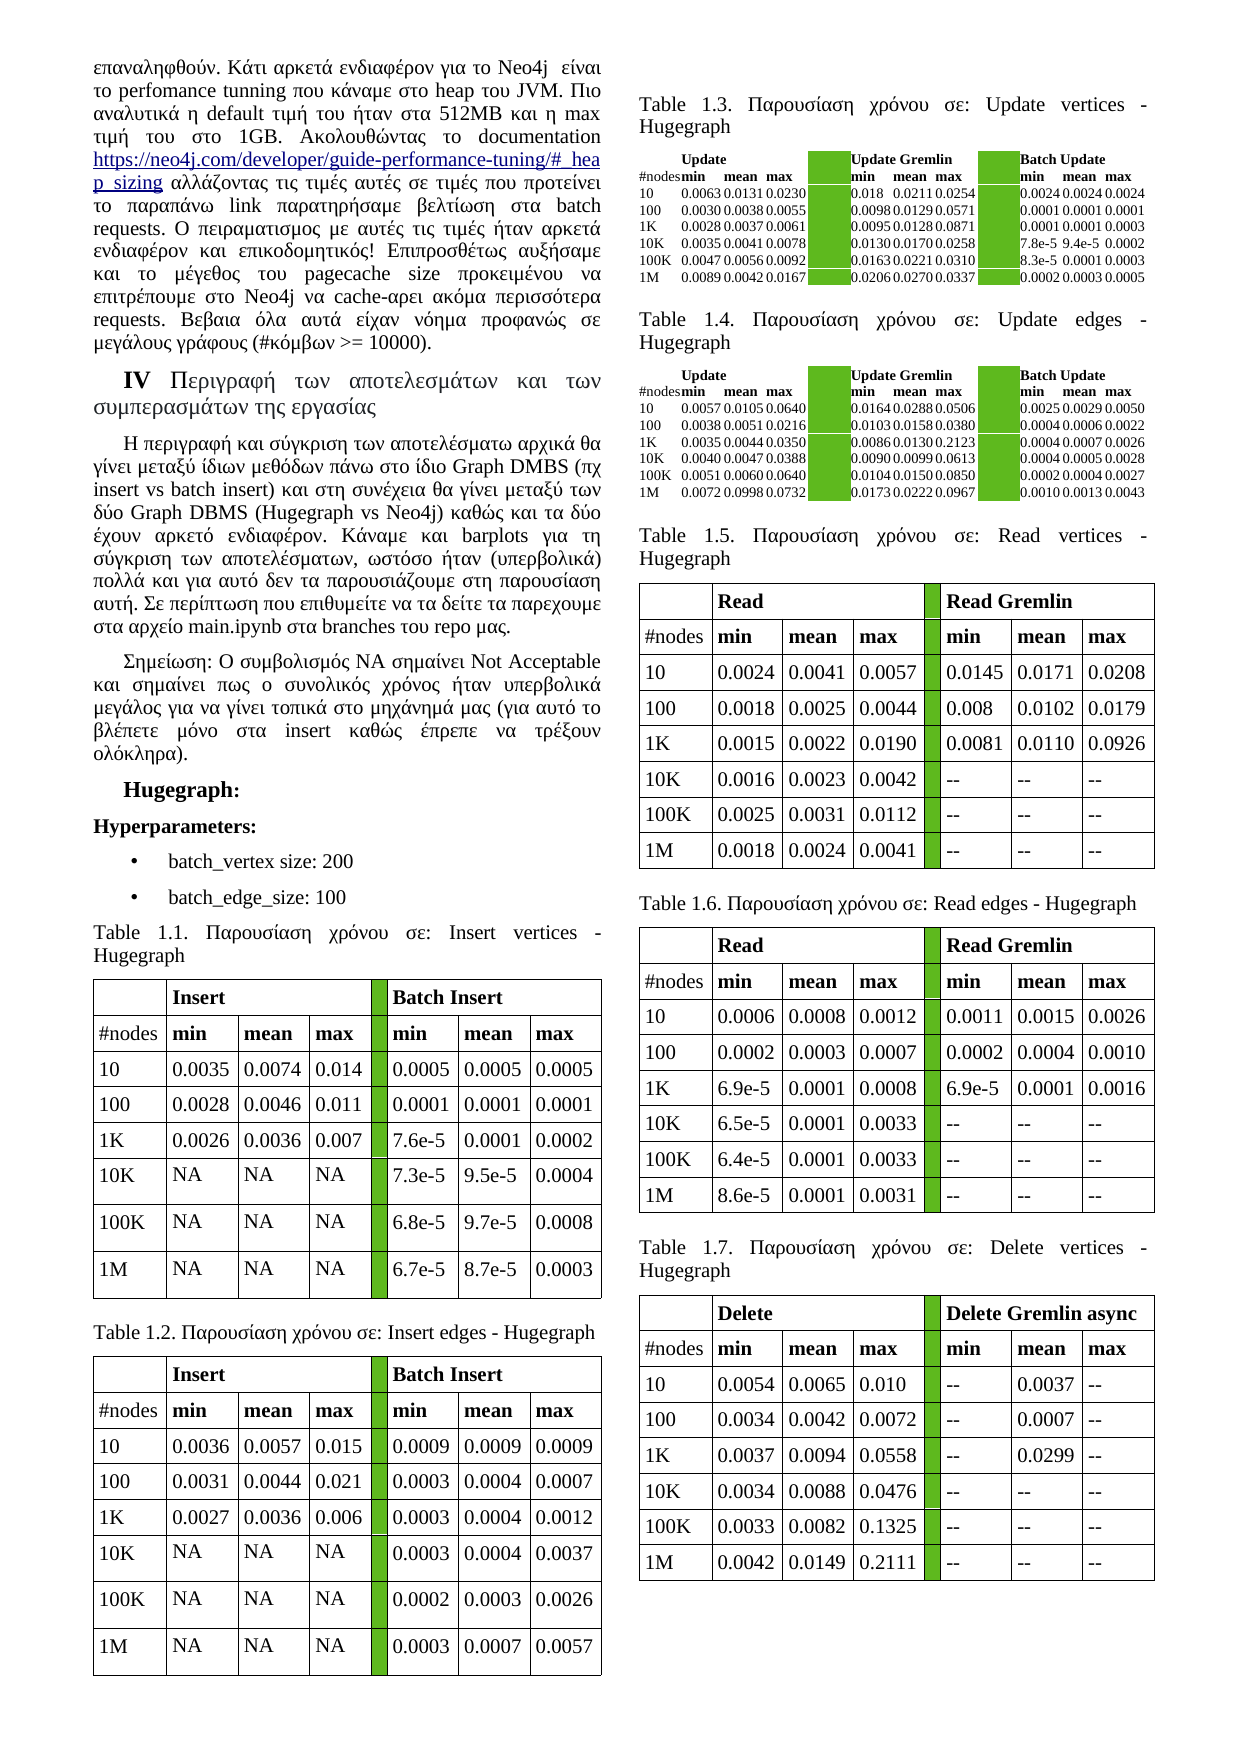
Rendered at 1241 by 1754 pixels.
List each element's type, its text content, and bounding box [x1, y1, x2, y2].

table_cell max [1083, 964, 1154, 998]
table_cell 100 [640, 1035, 712, 1070]
table_cell 0.0028 [1105, 450, 1154, 467]
table_cell 0.0103 [851, 417, 893, 433]
table_cell [978, 235, 1020, 252]
table_cell 1K [94, 1123, 166, 1157]
table_cell 0.0082 [783, 1510, 853, 1544]
table_cell max [854, 1331, 924, 1366]
table_cell 0.0190 [854, 726, 924, 761]
table_cell 0.0110 [1012, 726, 1082, 761]
table_cell 0.0042 [724, 269, 766, 285]
table_cell 0.0044 [724, 434, 766, 450]
table_cell -- [1083, 1474, 1154, 1508]
table_cell 0.0558 [854, 1438, 924, 1473]
table_cell max [310, 1393, 371, 1428]
table_cell 0.0010 [1083, 1035, 1154, 1070]
table_cell [925, 1142, 940, 1177]
table_cell 0.0041 [854, 833, 924, 868]
table_cell ΝΑ [167, 1159, 238, 1204]
table_cell [925, 1071, 940, 1105]
table_cell 0.0001 [1020, 201, 1062, 218]
table_cell 0.0350 [766, 434, 808, 450]
table_cell 0.0026 [531, 1582, 601, 1628]
table_cell [808, 201, 851, 218]
table_cell [372, 1582, 387, 1628]
table_cell max [1105, 168, 1147, 184]
table_cell 0.0005 [388, 1052, 458, 1086]
table_header Batch Insert [388, 980, 601, 1015]
table_cell -- [941, 798, 1011, 832]
table_cell max [935, 383, 978, 400]
table_header [808, 151, 851, 168]
table_cell 9.5e-5 [459, 1159, 530, 1204]
text Table 1.4. Παρουσίαση χρόνου σε: Update edges - Hugegraph [639, 285, 1147, 354]
table_cell [978, 269, 1020, 285]
table_header [978, 151, 1020, 168]
table_cell 0.0001 [1062, 252, 1105, 268]
table_cell [372, 1087, 387, 1122]
table_cell 0.021 [310, 1464, 371, 1499]
table_cell 0.0270 [893, 269, 935, 285]
table_cell -- [1012, 1474, 1082, 1508]
table_header [808, 366, 851, 383]
table_cell max [766, 383, 808, 400]
table_cell 0.0001 [1012, 1071, 1082, 1105]
table_cell -- [1083, 1438, 1154, 1473]
table_cell 0.0640 [766, 400, 808, 417]
table_cell 100 [639, 417, 681, 433]
table_cell 0.0035 [681, 235, 723, 252]
table_cell 0.0041 [783, 655, 853, 690]
table_cell -- [1012, 1510, 1082, 1544]
table_cell min [681, 168, 723, 184]
table_cell [978, 467, 1020, 484]
table_cell 0.0388 [766, 450, 808, 467]
table_cell 0.0170 [893, 235, 935, 252]
table_header Batch Update [1020, 366, 1154, 383]
table_cell mean [239, 1016, 309, 1051]
table_cell 1M [94, 1629, 166, 1675]
table_cell 0.0003 [459, 1582, 530, 1628]
table_cell 1M [640, 1545, 712, 1580]
table_cell 0.0008 [854, 1071, 924, 1105]
table_cell -- [941, 1545, 1011, 1580]
table_cell 0.0089 [681, 269, 723, 285]
table_cell [372, 1429, 387, 1463]
table_cell 0.0050 [1105, 400, 1154, 417]
table_cell mean [783, 620, 853, 654]
table_cell 100K [640, 1510, 712, 1544]
table_cell -- [1083, 1510, 1154, 1544]
table_cell ΝΑ [167, 1252, 238, 1298]
table_cell [978, 168, 1020, 184]
table_cell min [851, 168, 893, 184]
table_cell 0.0057 [239, 1429, 309, 1463]
table_cell 0.007 [310, 1123, 371, 1157]
table_cell 9.4e-5 [1062, 235, 1105, 252]
table_cell mean [724, 168, 766, 184]
table_cell 0.0025 [1020, 400, 1062, 417]
table_cell [808, 252, 851, 268]
table_cell mean [783, 964, 853, 998]
table_cell 0.0003 [388, 1500, 458, 1534]
table_cell [978, 417, 1020, 433]
table_cell mean [459, 1016, 530, 1051]
table_cell ΝΑ [310, 1159, 371, 1204]
text Η περιγραφή και σύγκριση των αποτελέσματω αρχικά θα γίνει μεταξύ ίδιων μεθόδων πάνω στο ίδιο Graph DMBS (πχ insert vs batch insert) και στη συνέχεια θα γίνει μεταξύ των δύο Graph DBMS (Hugegraph vs Neo4j) καθώς και τα δύο έχουν αρκετό ενδιαφέρον. Κάναμε και barplots για τη σύγκριση των αποτελέσματων, ωστόσο ήταν (υπερβολικά) πολλά και για αυτό δεν τα παρουσιάζουμε στη παρουσίαση αυτή. Σε περίπτωση που επιθυμείτε να τα δείτε τα παρεχουμε στα αρχείο main.ipynb στα branches του repo μας. [93, 432, 601, 638]
table_cell ΝΑ [310, 1252, 371, 1298]
table_cell #nodes [94, 1016, 166, 1051]
table_cell 0.0025 [713, 798, 782, 832]
table_cell -- [1012, 1142, 1082, 1177]
table_cell 100 [94, 1464, 166, 1499]
table_cell 0.0005 [1105, 269, 1147, 285]
table_cell [925, 762, 940, 797]
table_cell 0.0104 [851, 467, 893, 484]
table_cell 0.0016 [713, 762, 782, 797]
table_header Batch Insert [388, 1357, 601, 1392]
table_cell 0.0004 [1020, 417, 1062, 433]
table_cell 0.0007 [1012, 1403, 1082, 1437]
table_cell 0.0012 [854, 1000, 924, 1034]
table_cell 0.0028 [681, 218, 723, 235]
table_cell min [1020, 383, 1062, 400]
table_cell 0.0035 [681, 434, 723, 450]
table_cell 0.0081 [941, 726, 1011, 761]
table_cell 0.0003 [388, 1464, 458, 1499]
table_cell 0.0065 [783, 1367, 853, 1402]
table_cell 0.0163 [851, 252, 893, 268]
table_cell 0.0026 [1083, 1000, 1154, 1034]
table_cell 0.0033 [854, 1142, 924, 1177]
table_cell 0.0026 [1105, 434, 1154, 450]
table_cell [808, 484, 851, 501]
table_cell -- [1083, 1142, 1154, 1177]
table_cell -- [941, 1178, 1011, 1212]
table_cell 0.0094 [783, 1438, 853, 1473]
table_cell 0.0221 [893, 252, 935, 268]
table_cell 0.0004 [459, 1464, 530, 1499]
table_cell 0.0033 [713, 1510, 782, 1544]
table_cell [925, 726, 940, 761]
text Table 1.5. Παρουσίαση χρόνου σε: Read vertices - Hugegraph [639, 524, 1147, 570]
table_cell [978, 252, 1020, 268]
table_cell max [766, 168, 808, 184]
table_cell 0.0732 [766, 484, 808, 501]
table_cell ΝΑ [239, 1159, 309, 1204]
table_cell 0.0042 [783, 1403, 853, 1437]
table_cell ΝΑ [167, 1582, 238, 1628]
table_cell 0.0926 [1083, 726, 1154, 761]
table_header [978, 366, 1020, 383]
table_cell mean [783, 1331, 853, 1366]
table_cell min [167, 1393, 238, 1428]
table_cell 0.0042 [854, 762, 924, 797]
table_cell 0.0130 [893, 434, 935, 450]
table_cell 10K [94, 1536, 166, 1581]
table_header Delete [713, 1296, 924, 1330]
table_cell 0.0002 [531, 1123, 601, 1157]
table_cell max [310, 1016, 371, 1051]
list batch_edge_size: 100 [131, 886, 601, 909]
table_cell 0.0004 [531, 1159, 601, 1204]
table_cell 100 [640, 691, 712, 725]
table_cell mean [1012, 1331, 1082, 1366]
table_cell 0.0047 [681, 252, 723, 268]
table_cell 6.4e-5 [713, 1142, 782, 1177]
table_cell 0.0034 [713, 1403, 782, 1437]
table_cell 0.0009 [388, 1429, 458, 1463]
text IV Περιγραφή των αποτελεσμάτων και των συμπερασμάτων της εργασίας [93, 367, 601, 419]
table_cell 0.0034 [713, 1474, 782, 1508]
table_cell 0.0004 [459, 1500, 530, 1534]
table_cell -- [1012, 762, 1082, 797]
table_cell #nodes [94, 1393, 166, 1428]
table_cell 0.0001 [531, 1087, 601, 1122]
table_cell 0.0002 [1020, 269, 1062, 285]
table_cell 0.0092 [766, 252, 808, 268]
table_cell 0.0024 [1020, 185, 1062, 201]
table_cell min [713, 964, 782, 998]
table_cell 0.2111 [854, 1545, 924, 1580]
table_cell 0.0967 [935, 484, 978, 501]
text Table 1.3. Παρουσίαση χρόνου σε: Update vertices - Hugegraph [639, 93, 1147, 138]
table_cell 0.0072 [854, 1403, 924, 1437]
table_cell 0.0044 [239, 1464, 309, 1499]
table_cell 0.006 [310, 1500, 371, 1534]
table_cell 10 [639, 185, 681, 201]
table_header Read [713, 584, 924, 618]
table_cell 1M [640, 833, 712, 868]
table_cell [978, 185, 1020, 201]
table_cell -- [941, 1106, 1011, 1141]
table_cell 0.0099 [893, 450, 935, 467]
table_cell 0.0001 [1020, 218, 1062, 235]
table_cell 9.7e-5 [459, 1205, 530, 1251]
table_cell 1K [639, 434, 681, 450]
table_cell mean [1062, 383, 1105, 400]
table_cell 0.0026 [167, 1123, 238, 1157]
table_cell 0.0098 [851, 201, 893, 218]
table_cell [372, 1252, 387, 1298]
table_cell 0.0001 [783, 1106, 853, 1141]
table_cell 6.9e-5 [941, 1071, 1011, 1105]
table_cell 1K [639, 218, 681, 235]
table_cell 0.0011 [941, 1000, 1011, 1034]
table_cell 0.0005 [459, 1052, 530, 1086]
table_cell 0.0008 [531, 1205, 601, 1251]
table_cell [925, 1367, 940, 1402]
table_header [925, 1296, 940, 1330]
table_cell mean [1062, 168, 1105, 184]
table_cell [808, 185, 851, 201]
table_cell [925, 1438, 940, 1473]
table_cell 0.0022 [783, 726, 853, 761]
table_cell 0.0033 [854, 1106, 924, 1141]
table_cell 0.0571 [935, 201, 978, 218]
table_cell -- [1083, 762, 1154, 797]
table_cell 0.0009 [531, 1429, 601, 1463]
table_cell 0.0310 [935, 252, 978, 268]
table_cell 0.0004 [1062, 467, 1105, 484]
table_cell 10 [640, 655, 712, 690]
table_header [640, 1296, 712, 1330]
table_cell 0.0149 [783, 1545, 853, 1580]
table_cell 0.0003 [1105, 252, 1147, 268]
table_cell 0.0002 [388, 1582, 458, 1628]
table_cell 0.0173 [851, 484, 893, 501]
table_cell 0.0206 [851, 269, 893, 285]
table_header Update Gremlin [851, 151, 978, 168]
table_cell 0.0002 [1105, 235, 1147, 252]
table_cell 0.0072 [681, 484, 723, 501]
table_cell mean [1012, 620, 1082, 654]
table_cell 1M [639, 269, 681, 285]
table_cell 0.0004 [459, 1536, 530, 1581]
table_cell 0.0043 [1105, 484, 1154, 501]
table_cell 0.0022 [1105, 417, 1154, 433]
table_cell 0.0024 [783, 833, 853, 868]
table_cell 0.0051 [724, 417, 766, 433]
table_cell 0.0128 [893, 218, 935, 235]
table_cell [925, 1403, 940, 1437]
table_cell 0.0057 [681, 400, 723, 417]
table_cell 7.6e-5 [388, 1123, 458, 1157]
table_header Update [681, 366, 808, 383]
table_cell 0.018 [851, 185, 893, 201]
table_cell ΝΑ [239, 1205, 309, 1251]
table_cell 0.0129 [893, 201, 935, 218]
table_cell 0.0024 [713, 655, 782, 690]
table_cell [925, 655, 940, 690]
table_cell 7.8e-5 [1020, 235, 1062, 252]
table_cell 0.008 [941, 691, 1011, 725]
table_cell min [941, 1331, 1011, 1366]
table_header [372, 1357, 387, 1392]
table_cell -- [1012, 833, 1082, 868]
table_cell 0.0009 [459, 1429, 530, 1463]
table_cell 0.0380 [935, 417, 978, 433]
table_cell 0.0179 [1083, 691, 1154, 725]
table_cell [808, 417, 851, 433]
table_cell 10 [640, 1367, 712, 1402]
table_cell 0.0027 [1105, 467, 1154, 484]
table_cell 0.0051 [681, 467, 723, 484]
table_cell 0.0150 [893, 467, 935, 484]
table_cell 100 [640, 1403, 712, 1437]
table_cell #nodes [640, 964, 712, 998]
table_cell 0.1325 [854, 1510, 924, 1544]
table_cell 0.0042 [713, 1545, 782, 1580]
table_cell -- [941, 1367, 1011, 1402]
table_header [639, 366, 681, 383]
table_cell -- [941, 833, 1011, 868]
table_cell 100K [94, 1205, 166, 1251]
table_cell 0.0130 [851, 235, 893, 252]
table_cell ΝΑ [310, 1582, 371, 1628]
text Table 1.6. Παρουσίαση χρόνου σε: Read edges - Hugegraph [639, 892, 1147, 915]
table_cell 0.2123 [935, 434, 978, 450]
table_cell 0.0027 [167, 1500, 238, 1534]
table_cell [808, 168, 851, 184]
table_cell [808, 235, 851, 252]
table_header [640, 928, 712, 963]
table_cell 0.0054 [713, 1367, 782, 1402]
table_header Update Gremlin [851, 366, 978, 383]
table_cell 0.0001 [388, 1087, 458, 1122]
table_cell 10 [639, 400, 681, 417]
table_cell 0.0078 [766, 235, 808, 252]
table_cell -- [941, 1403, 1011, 1437]
table_cell 0.0003 [388, 1629, 458, 1675]
table_cell max [854, 620, 924, 654]
table_cell 0.0018 [713, 691, 782, 725]
table_cell 0.0018 [713, 833, 782, 868]
table_cell ΝΑ [167, 1205, 238, 1251]
table_header Batch Update [1020, 151, 1147, 168]
table_cell [808, 450, 851, 467]
table_cell [808, 269, 851, 285]
table_cell 100K [94, 1582, 166, 1628]
table_header [925, 928, 940, 963]
table_cell 10K [640, 762, 712, 797]
table_cell 0.0057 [531, 1629, 601, 1675]
table_cell 0.0007 [1062, 434, 1105, 450]
table_cell 0.0015 [1012, 1000, 1082, 1034]
table_cell 0.0004 [1020, 450, 1062, 467]
table_cell [925, 1178, 940, 1212]
table_cell 0.0031 [167, 1464, 238, 1499]
table_cell [808, 400, 851, 417]
table_cell 0.0057 [854, 655, 924, 690]
table_cell 0.0004 [1020, 434, 1062, 450]
table_header [640, 584, 712, 618]
table_cell [372, 1500, 387, 1534]
table_cell 100 [639, 201, 681, 218]
table_cell 0.0004 [1012, 1035, 1082, 1070]
table_cell [372, 1393, 387, 1428]
table_cell [978, 218, 1020, 235]
table_cell 0.0258 [935, 235, 978, 252]
table_cell [372, 1205, 387, 1251]
text επαναληφθούν. Κάτι αρκετά ενδιαφέρον για το Neo4j είναι το perfomance tunning που κάναμε στο heap του JVM. Πιο αναλυτικά η default τιμή του ήταν στα 512MB και η max τιμή του στο 1GB. Ακολουθώντας το documentation https://neo4j.com/developer/guide-performance-tuning/#_heap_sizing αλλάζοντας τις τιμές αυτές σε τιμές που προτείνει το παραπάνω link παρατηρήσαμε βελτίωση στα batch requests. Ο πειραματισμος με αυτές τις τιμές ήταν αρκετά ενδιαφέρον και επικοδομητικός! Επιπροσθέτως αυξήσαμε και το μέγεθος του pagecache size προκειμένου να επιτρέπουμε στο Neo4j να cache-αρει ακόμα περισσότερα requests. Βεβαια όλα αυτά είχαν νόημα προφανώς σε μεγάλους γράφους (#κόμβων >= 10000). [93, 56, 601, 354]
table_cell [372, 1016, 387, 1051]
table_cell 1K [640, 1438, 712, 1473]
table_cell 0.0164 [851, 400, 893, 417]
table_cell 0.0038 [724, 201, 766, 218]
table_cell 0.0001 [459, 1123, 530, 1157]
table_cell min [388, 1016, 458, 1051]
table_cell 10K [639, 450, 681, 467]
table_cell 0.0001 [459, 1087, 530, 1122]
table_cell 0.0041 [724, 235, 766, 252]
table_cell 1K [94, 1500, 166, 1534]
table_cell min [1020, 168, 1062, 184]
table_cell 0.0299 [1012, 1438, 1082, 1473]
table_cell ΝΑ [310, 1205, 371, 1251]
table_cell #nodes [640, 1331, 712, 1366]
table_cell 0.0002 [941, 1035, 1011, 1070]
table_cell 7.3e-5 [388, 1159, 458, 1204]
table_cell [925, 798, 940, 832]
table_header Delete Gremlin async [941, 1296, 1154, 1330]
table_cell 10K [640, 1106, 712, 1141]
text Table 1.7. Παρουσίαση χρόνου σε: Delete vertices - Hugegraph [639, 1236, 1147, 1282]
table_cell 0.0001 [1105, 201, 1147, 218]
table_cell 0.0088 [783, 1474, 853, 1508]
table_cell [372, 1464, 387, 1499]
table_cell [925, 1035, 940, 1070]
table_cell 0.0010 [1020, 484, 1062, 501]
table_cell [372, 1159, 387, 1204]
table_cell -- [1083, 1545, 1154, 1580]
table_cell 0.0003 [1105, 218, 1147, 235]
table_cell 0.0090 [851, 450, 893, 467]
table_cell mean [1012, 964, 1082, 998]
table_cell -- [1083, 1106, 1154, 1141]
table_cell [978, 400, 1020, 417]
table_cell 100K [640, 798, 712, 832]
table_cell 0.0640 [766, 467, 808, 484]
table_cell [372, 1536, 387, 1581]
table_header [94, 1357, 166, 1392]
table_cell 0.0850 [935, 467, 978, 484]
table_cell ΝΑ [239, 1629, 309, 1675]
table_cell 6.8e-5 [388, 1205, 458, 1251]
text Table 1.1. Παρουσίαση χρόνου σε: Insert vertices - Hugegraph [93, 921, 601, 967]
table_cell min [681, 383, 723, 400]
table_cell ΝΑ [239, 1252, 309, 1298]
table_cell min [941, 620, 1011, 654]
table_cell 0.0001 [1062, 201, 1105, 218]
table_cell 0.0230 [766, 185, 808, 201]
table_cell 0.0046 [239, 1087, 309, 1122]
table_cell 0.0037 [531, 1536, 601, 1581]
table_cell -- [1012, 1545, 1082, 1580]
table_cell [925, 1510, 940, 1544]
table_cell -- [1083, 798, 1154, 832]
table_cell 0.0003 [531, 1252, 601, 1298]
table_cell 0.015 [310, 1429, 371, 1463]
table_cell 0.0002 [713, 1035, 782, 1070]
table_cell -- [1083, 833, 1154, 868]
table_header [94, 980, 166, 1015]
table_cell 0.0061 [766, 218, 808, 235]
table_cell 0.0036 [239, 1500, 309, 1534]
table_cell [925, 691, 940, 725]
table_header Read Gremlin [941, 584, 1154, 618]
table_cell -- [1012, 1178, 1082, 1212]
table_cell max [531, 1016, 601, 1051]
table_cell 0.0158 [893, 417, 935, 433]
table_cell 0.0029 [1062, 400, 1105, 417]
table_header [372, 980, 387, 1015]
text Table 1.2. Παρουσίαση χρόνου σε: Insert edges - Hugegraph [93, 1299, 601, 1344]
table_cell 0.0025 [783, 691, 853, 725]
table_cell 0.0037 [713, 1438, 782, 1473]
table_cell 0.0216 [766, 417, 808, 433]
table_cell 0.0086 [851, 434, 893, 450]
table_cell 0.0015 [713, 726, 782, 761]
table_cell 10K [94, 1159, 166, 1204]
table_cell 100K [639, 467, 681, 484]
table_cell 10K [640, 1474, 712, 1508]
table_cell [925, 833, 940, 868]
table_cell 0.0031 [854, 1178, 924, 1212]
table_cell #nodes [639, 383, 681, 400]
table_header [925, 584, 940, 618]
table_cell 10 [640, 1000, 712, 1034]
table_cell 0.0337 [935, 269, 978, 285]
table_cell 0.0037 [724, 218, 766, 235]
table_cell 10 [94, 1429, 166, 1463]
table_cell max [531, 1393, 601, 1428]
table_cell [808, 383, 851, 400]
table_cell 0.0047 [724, 450, 766, 467]
table_cell 0.0001 [783, 1142, 853, 1177]
table_cell 1K [640, 726, 712, 761]
table_cell 8.3e-5 [1020, 252, 1062, 268]
table_cell 0.0023 [783, 762, 853, 797]
table_cell [978, 450, 1020, 467]
table_cell 0.0035 [167, 1052, 238, 1086]
table_cell mean [724, 383, 766, 400]
table_cell 0.0008 [783, 1000, 853, 1034]
table_cell [808, 218, 851, 235]
table_cell 8.6e-5 [713, 1178, 782, 1212]
table_cell [925, 1000, 940, 1034]
table_cell [978, 484, 1020, 501]
table_cell 0.014 [310, 1052, 371, 1086]
table_cell 0.0074 [239, 1052, 309, 1086]
table_cell 0.0031 [783, 798, 853, 832]
table_cell 0.0028 [167, 1087, 238, 1122]
table_cell [372, 1629, 387, 1675]
table_cell -- [941, 1438, 1011, 1473]
table_cell mean [459, 1393, 530, 1428]
table_cell mean [893, 168, 935, 184]
table_cell 1M [640, 1178, 712, 1212]
table_cell min [167, 1016, 238, 1051]
table_cell max [854, 964, 924, 998]
table_cell -- [1012, 1106, 1082, 1141]
table_cell [925, 620, 940, 654]
table_cell 0.0003 [388, 1536, 458, 1581]
table_cell ΝΑ [167, 1629, 238, 1675]
table_cell 0.0222 [893, 484, 935, 501]
table_cell 0.0024 [1105, 185, 1147, 201]
table_cell 0.0016 [1083, 1071, 1154, 1105]
table_cell 1M [94, 1252, 166, 1298]
table_cell 0.0001 [783, 1178, 853, 1212]
table_cell 100K [639, 252, 681, 268]
table_cell 0.0044 [854, 691, 924, 725]
table_cell 0.0145 [941, 655, 1011, 690]
table_cell ΝΑ [239, 1582, 309, 1628]
table_cell 0.0012 [531, 1500, 601, 1534]
table_cell -- [1083, 1178, 1154, 1212]
table_cell 0.0060 [724, 467, 766, 484]
table_cell 0.0211 [893, 185, 935, 201]
table_cell mean [893, 383, 935, 400]
table_cell max [1105, 383, 1154, 400]
table_cell 0.0208 [1083, 655, 1154, 690]
table_cell min [941, 964, 1011, 998]
table_cell mean [239, 1393, 309, 1428]
table_cell max [935, 168, 978, 184]
table_cell [808, 467, 851, 484]
table_cell 0.0007 [854, 1035, 924, 1070]
table_cell 0.0001 [1062, 218, 1105, 235]
table_cell min [388, 1393, 458, 1428]
table_cell -- [1083, 1367, 1154, 1402]
table_cell 0.010 [854, 1367, 924, 1402]
table_cell [978, 434, 1020, 450]
table_cell 0.0102 [1012, 691, 1082, 725]
table_cell [925, 1545, 940, 1580]
table_cell 0.0005 [531, 1052, 601, 1086]
table_cell ΝΑ [310, 1629, 371, 1675]
text Hugegraph: [93, 778, 601, 803]
table_cell 0.0040 [681, 450, 723, 467]
table_cell min [713, 1331, 782, 1366]
table_cell -- [1012, 798, 1082, 832]
table_cell 0.0006 [1062, 417, 1105, 433]
table_cell 10 [94, 1052, 166, 1086]
table_cell 0.0006 [713, 1000, 782, 1034]
table_header Insert [167, 980, 371, 1015]
text Hyperparameters: [93, 815, 601, 838]
table_cell [808, 434, 851, 450]
table_cell ΝΑ [167, 1536, 238, 1581]
table_cell [978, 383, 1020, 400]
table_cell 0.0013 [1062, 484, 1105, 501]
table_cell 6.7e-5 [388, 1252, 458, 1298]
table_cell 0.0167 [766, 269, 808, 285]
table_cell 0.0024 [1062, 185, 1105, 201]
table_cell 8.7e-5 [459, 1252, 530, 1298]
table_header Read [713, 928, 924, 963]
table_cell 1K [640, 1071, 712, 1105]
table_cell #nodes [639, 168, 681, 184]
table_cell 0.011 [310, 1087, 371, 1122]
table_cell 0.0007 [459, 1629, 530, 1675]
table_cell [372, 1123, 387, 1157]
table_cell 0.0476 [854, 1474, 924, 1508]
table_cell 0.0001 [783, 1071, 853, 1105]
table_cell 0.0288 [893, 400, 935, 417]
table_cell 0.0003 [1062, 269, 1105, 285]
table_cell 0.0037 [1012, 1367, 1082, 1402]
table_cell [978, 201, 1020, 218]
table_cell 0.0105 [724, 400, 766, 417]
table_cell 0.0254 [935, 185, 978, 201]
text Σημείωση: Ο συμβολισμός ΝΑ σημαίνει Not Acceptable και σημαίνει πως ο συνολικός χρόνος ήταν υπερβολικά μεγάλος για να γίνει τοπικά στο μηχάνημά μας (για αυτό το βλέπετε μόνο στα insert καθώς έπρεπε να τρέξουν ολόκληρα). [93, 651, 601, 765]
table_cell 0.0871 [935, 218, 978, 235]
table_cell 0.0036 [167, 1429, 238, 1463]
table_cell ΝΑ [310, 1536, 371, 1581]
table_cell 10K [639, 235, 681, 252]
table_cell 0.0030 [681, 201, 723, 218]
table_cell ΝΑ [239, 1536, 309, 1581]
table_cell [925, 964, 940, 998]
table_cell -- [941, 1510, 1011, 1544]
list batch_vertex size: 200 [131, 851, 601, 873]
table_cell 0.0063 [681, 185, 723, 201]
table_cell 0.0002 [1020, 467, 1062, 484]
table_cell 6.5e-5 [713, 1106, 782, 1141]
table_cell [372, 1052, 387, 1086]
table_cell -- [1083, 1403, 1154, 1437]
table_cell 0.0003 [783, 1035, 853, 1070]
table_cell 0.0171 [1012, 655, 1082, 690]
table_cell 0.0056 [724, 252, 766, 268]
table_cell 0.0055 [766, 201, 808, 218]
table_cell #nodes [640, 620, 712, 654]
table_cell [925, 1106, 940, 1141]
table_cell max [1083, 1331, 1154, 1366]
table_cell min [713, 620, 782, 654]
table_cell 0.0007 [531, 1464, 601, 1499]
table_cell -- [941, 1474, 1011, 1508]
table_cell [925, 1474, 940, 1508]
table_cell 0.0131 [724, 185, 766, 201]
table_cell 0.0038 [681, 417, 723, 433]
table_header Read Gremlin [941, 928, 1154, 963]
table_header Update [681, 151, 808, 168]
table_cell 6.9e-5 [713, 1071, 782, 1105]
table_cell 0.0036 [239, 1123, 309, 1157]
table_cell 0.0112 [854, 798, 924, 832]
table_cell 0.0005 [1062, 450, 1105, 467]
table_cell -- [941, 762, 1011, 797]
table_cell -- [941, 1142, 1011, 1177]
table_header Insert [167, 1357, 371, 1392]
table_header [639, 151, 681, 168]
table_cell 100K [640, 1142, 712, 1177]
table_cell min [851, 383, 893, 400]
table_cell max [1083, 620, 1154, 654]
table_cell 0.0613 [935, 450, 978, 467]
table_cell 1M [639, 484, 681, 501]
table_cell 100 [94, 1087, 166, 1122]
table_cell [925, 1331, 940, 1366]
table_cell 0.0095 [851, 218, 893, 235]
table_cell 0.0998 [724, 484, 766, 501]
table_cell 0.0506 [935, 400, 978, 417]
